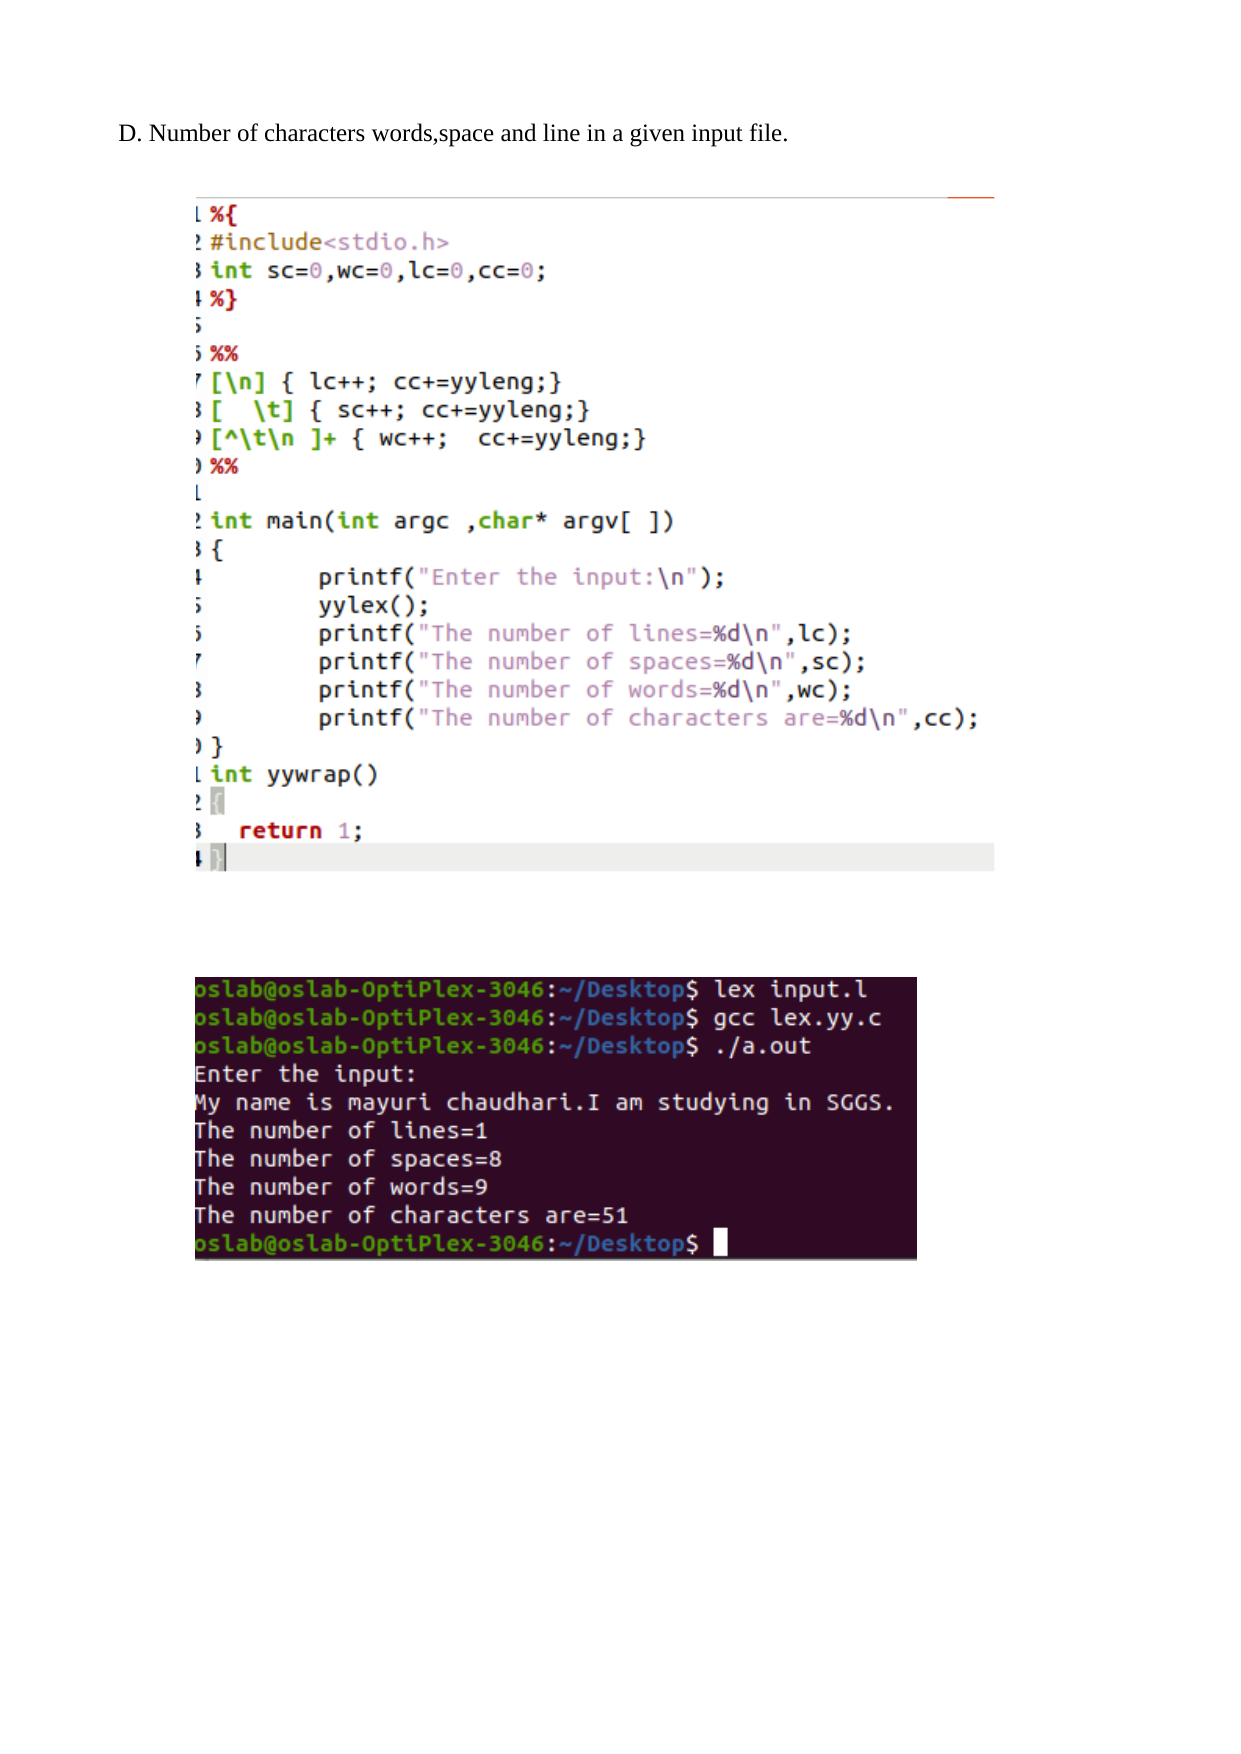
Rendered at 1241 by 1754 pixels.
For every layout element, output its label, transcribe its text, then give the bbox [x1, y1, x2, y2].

picture [195, 977, 917, 1261]
text D. Number of characters words,space and line in a given input file. [118, 118, 1122, 147]
picture [196, 197, 995, 873]
